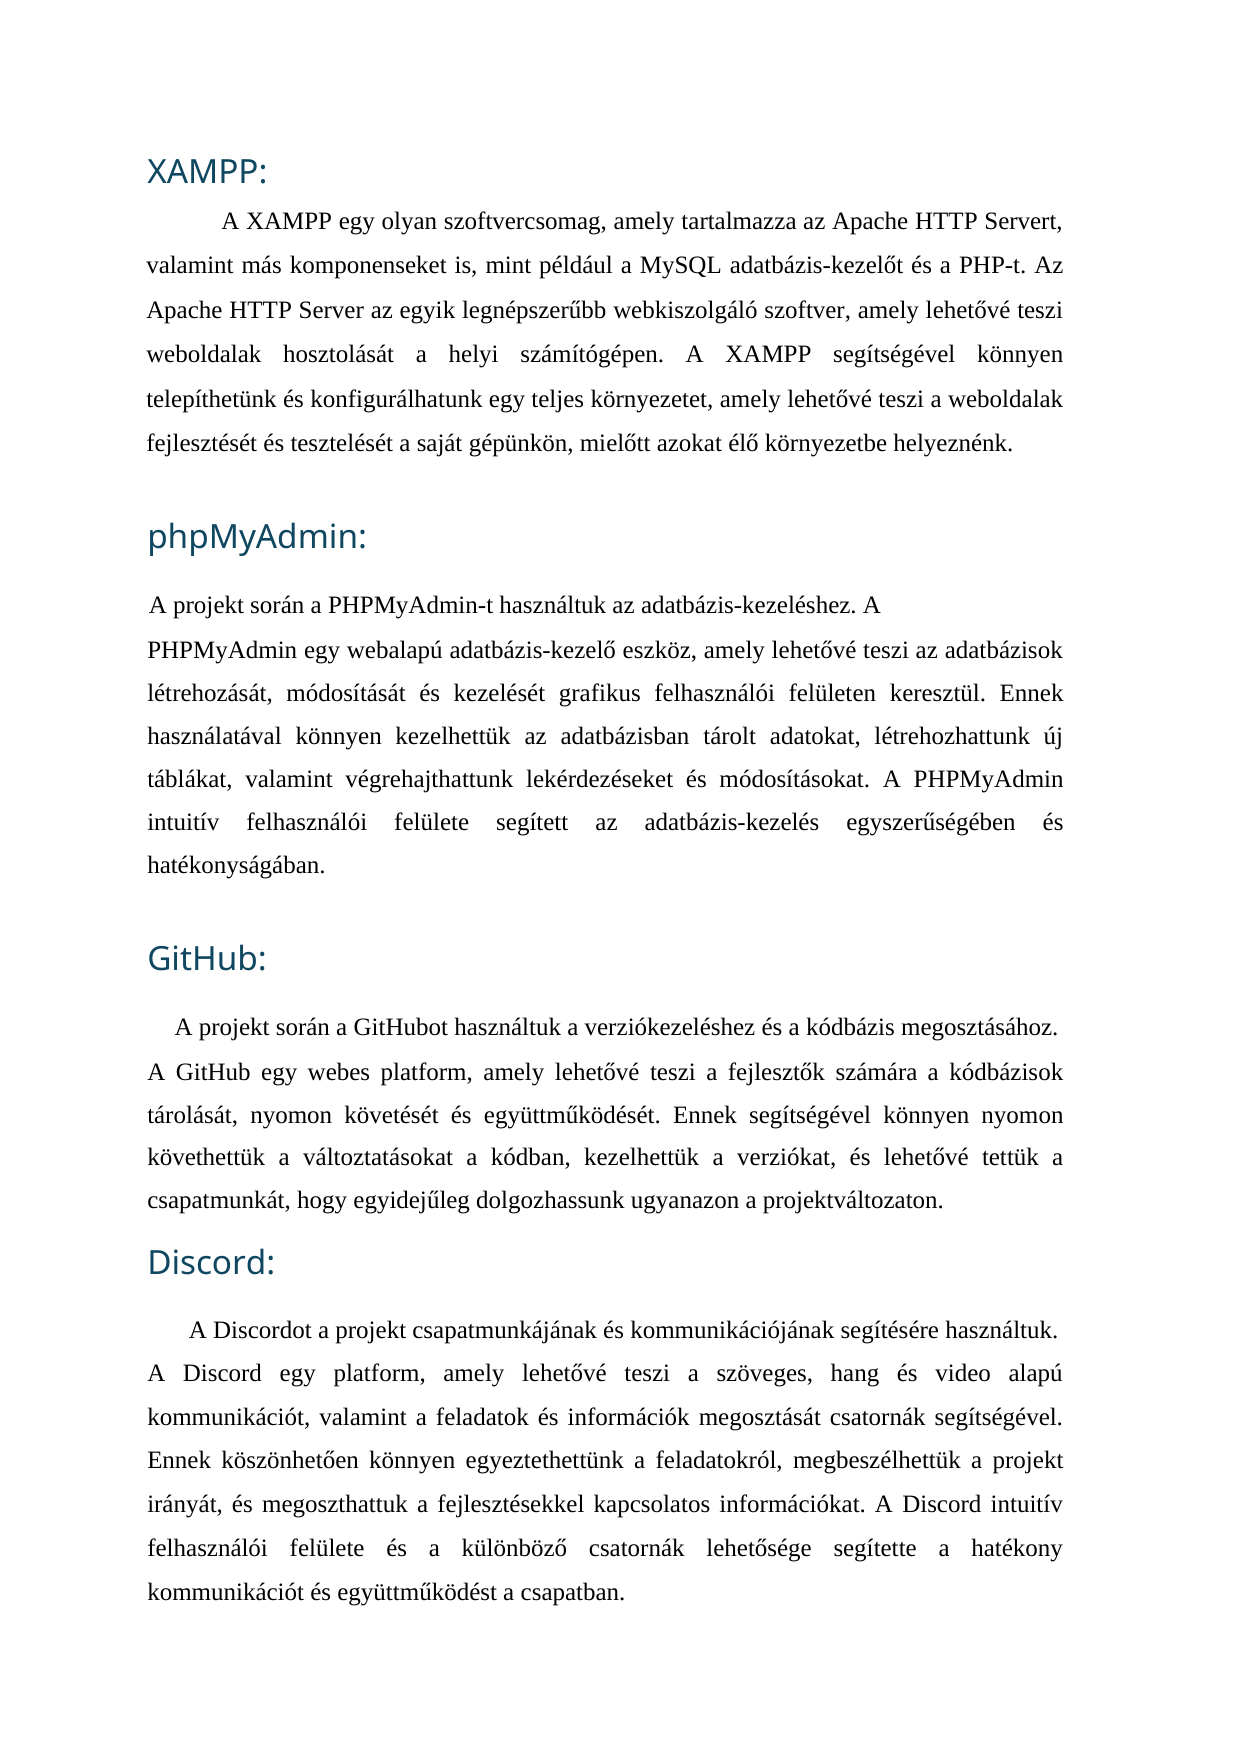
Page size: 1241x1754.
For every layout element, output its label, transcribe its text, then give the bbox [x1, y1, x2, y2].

text A projekt során a PHPMyAdmin-t használtuk az adatbázis-kezeléshez. A [149, 590, 1065, 618]
text A Discord egy platform, amely lehetővé teszi a szöveges, hang és video alapú kommunikációt, valamint a feladatok és információk megosztását csatornák segítségével. Ennek köszönhetően könnyen egyeztethettünk a feladatokról, megbeszélhettük a projekt irányát, és megoszthattuk a fejlesztésekkel kapcsolatos információkat. A Discord intuitív felhasználói felülete és a különböző csatornák lehetősége segítette a hatékony kommunikációt és együttműködést a csapatban. [147, 1358, 1064, 1606]
text A GitHub egy webes platform, amely lehetővé teszi a fejlesztők számára a kódbázisok tárolását, nyomon követését és együttműködését. Ennek segítségével könnyen nyomon követhettük a változtatásokat a kódban, kezelhettük a verziókat, és lehetővé tettük a csapatmunkát, hogy egyidejűleg dolgozhassunk ugyanazon a projektváltozaton. [147, 1057, 1064, 1213]
text PHPMyAdmin egy webalapú adatbázis-kezelő eszköz, amely lehetővé teszi az adatbázisok létrehozását, módosítását és kezelését grafikus felhasználói felületen keresztül. Ennek használatával könnyen kezelhettük az adatbázisban tárolt adatokat, létrehozhattunk új táblákat, valamint végrehajthattunk lekérdezéseket és módosításokat. A PHPMyAdmin intuitív felhasználói felülete segített az adatbázis-kezelés egyszerűségében és hatékonyságában. [147, 635, 1064, 879]
subtitle phpMyAdmin: [147, 513, 1093, 558]
text A Discordot a projekt csapatmunkájának és kommunikációjának segítésére használtuk. [149, 1315, 1065, 1344]
subtitle XAMPP: [147, 148, 1093, 193]
text A projekt során a GitHubot használtuk a verziókezeléshez és a kódbázis megosztásához. [149, 1012, 1065, 1041]
subtitle GitHub: [147, 935, 1093, 980]
text A XAMPP egy olyan szoftvercsomag, amely tartalmazza az Apache HTTP Servert, valamint más komponenseket is, mint például a MySQL adatbázis-kezelőt és a PHP-t. Az Apache HTTP Server az egyik legnépszerűbb webkiszolgáló szoftver, amely lehetővé teszi weboldalak hosztolását a helyi számítógépen. A XAMPP segítségével könnyen telepíthetünk és konfigurálhatunk egy teljes környezetet, amely lehetővé teszi a weboldalak fejlesztését és tesztelését a saját gépünkön, mielőtt azokat élő környezetbe helyeznénk. [146, 206, 1064, 457]
subtitle Discord: [147, 1239, 1093, 1284]
